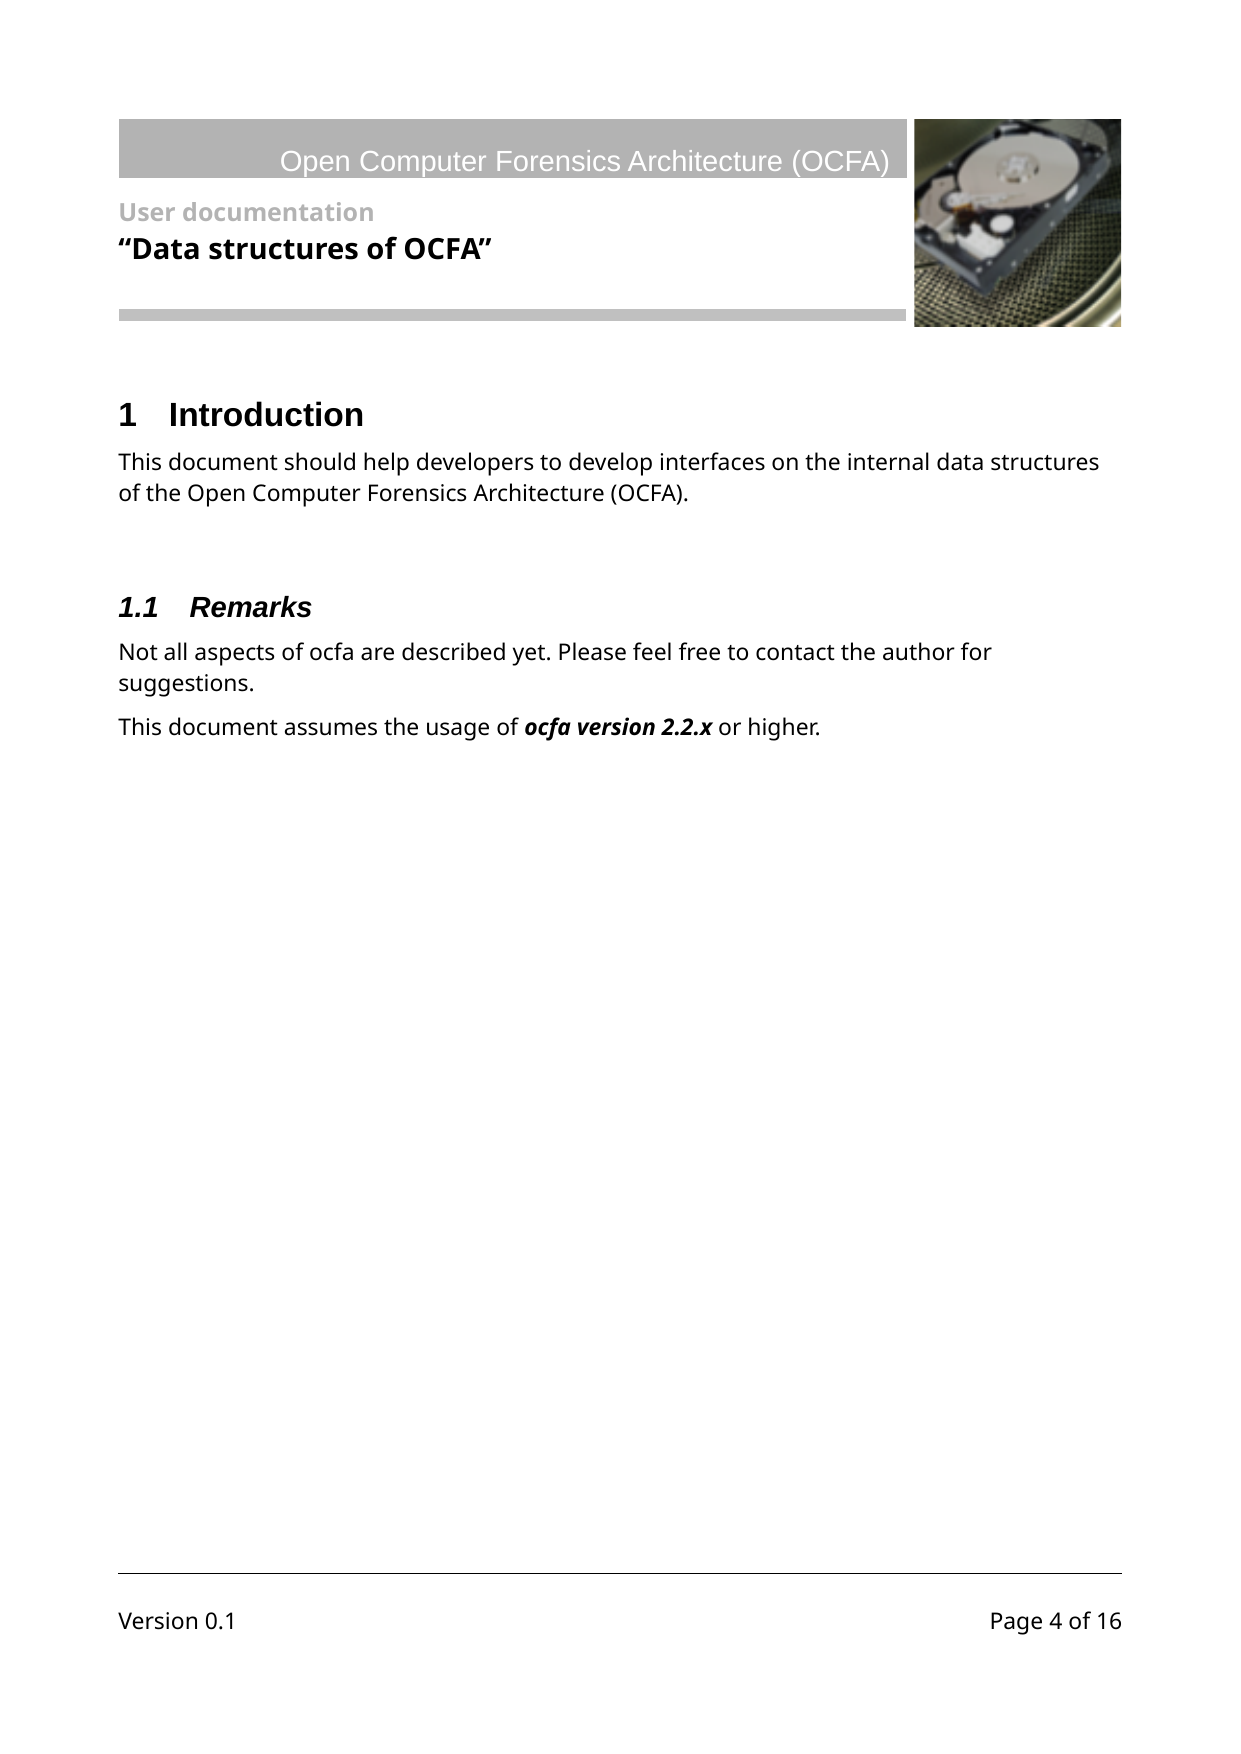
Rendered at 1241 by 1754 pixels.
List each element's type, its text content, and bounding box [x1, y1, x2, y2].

subtitle Introduction [118, 395, 1122, 433]
text Not all aspects of ocfa are described yet. Please feel free to contact the author for suggestions. [118, 636, 1122, 698]
text This document assumes the usage of ocfa version 2.2.x or higher. [118, 711, 1122, 742]
picture [914, 119, 1122, 327]
text This document should help developers to develop interfaces on the internal data structures of the Open Computer Forensics Architecture (OCFA). [118, 446, 1122, 508]
subtitle Remarks [118, 589, 1122, 623]
